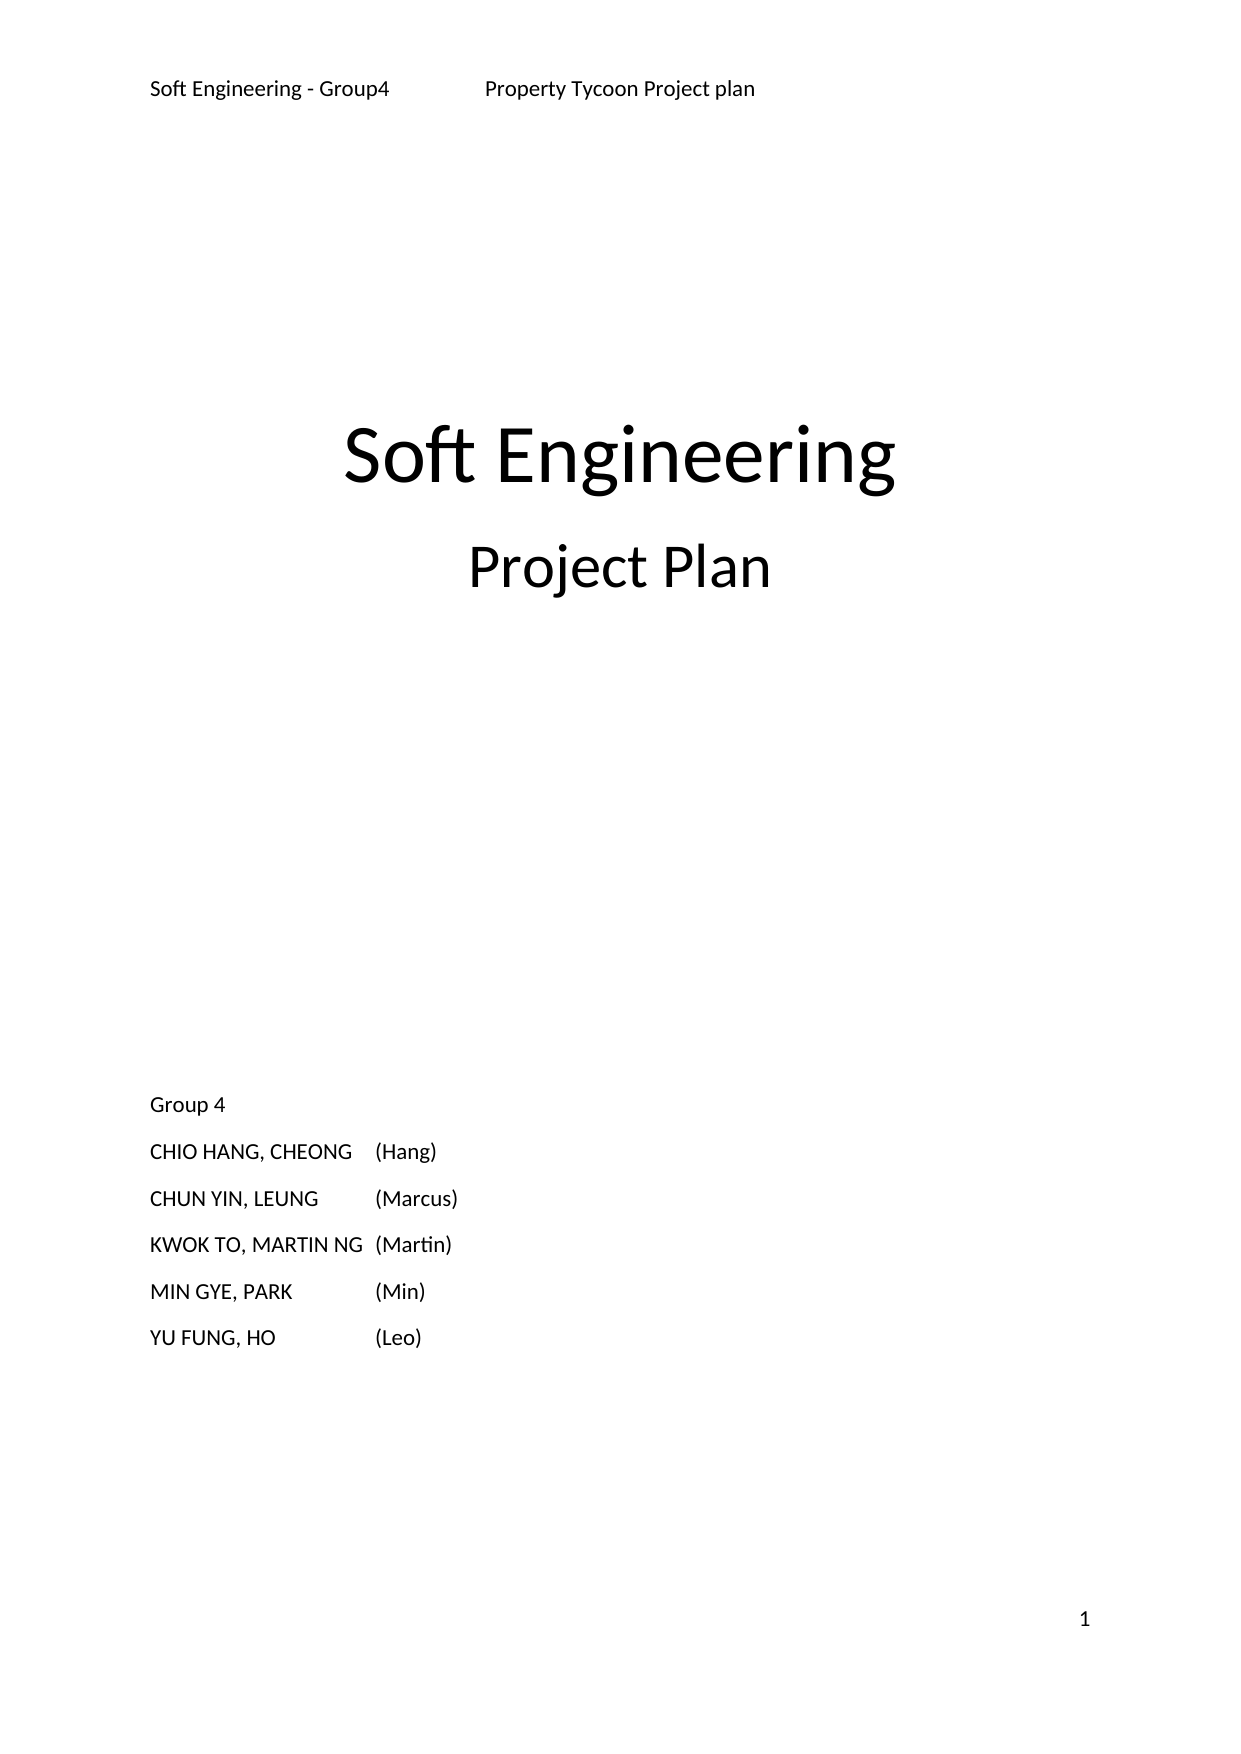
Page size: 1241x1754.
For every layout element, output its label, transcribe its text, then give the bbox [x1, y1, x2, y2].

text Group 4 [150, 1091, 1090, 1118]
text CHIO HANG, CHEONG (Hang) [150, 1137, 1090, 1165]
text Project Plan [150, 527, 1090, 603]
text CHUN YIN, LEUNG (Marcus) [150, 1184, 1090, 1212]
text MIN GYE, PARK (Min) [150, 1277, 1090, 1305]
text YU FUNG, HO (Leo) [150, 1323, 1090, 1351]
text KWOK TO, MARTIN NG (Martin) [150, 1230, 1090, 1258]
text Soft Engineering [150, 401, 1090, 503]
